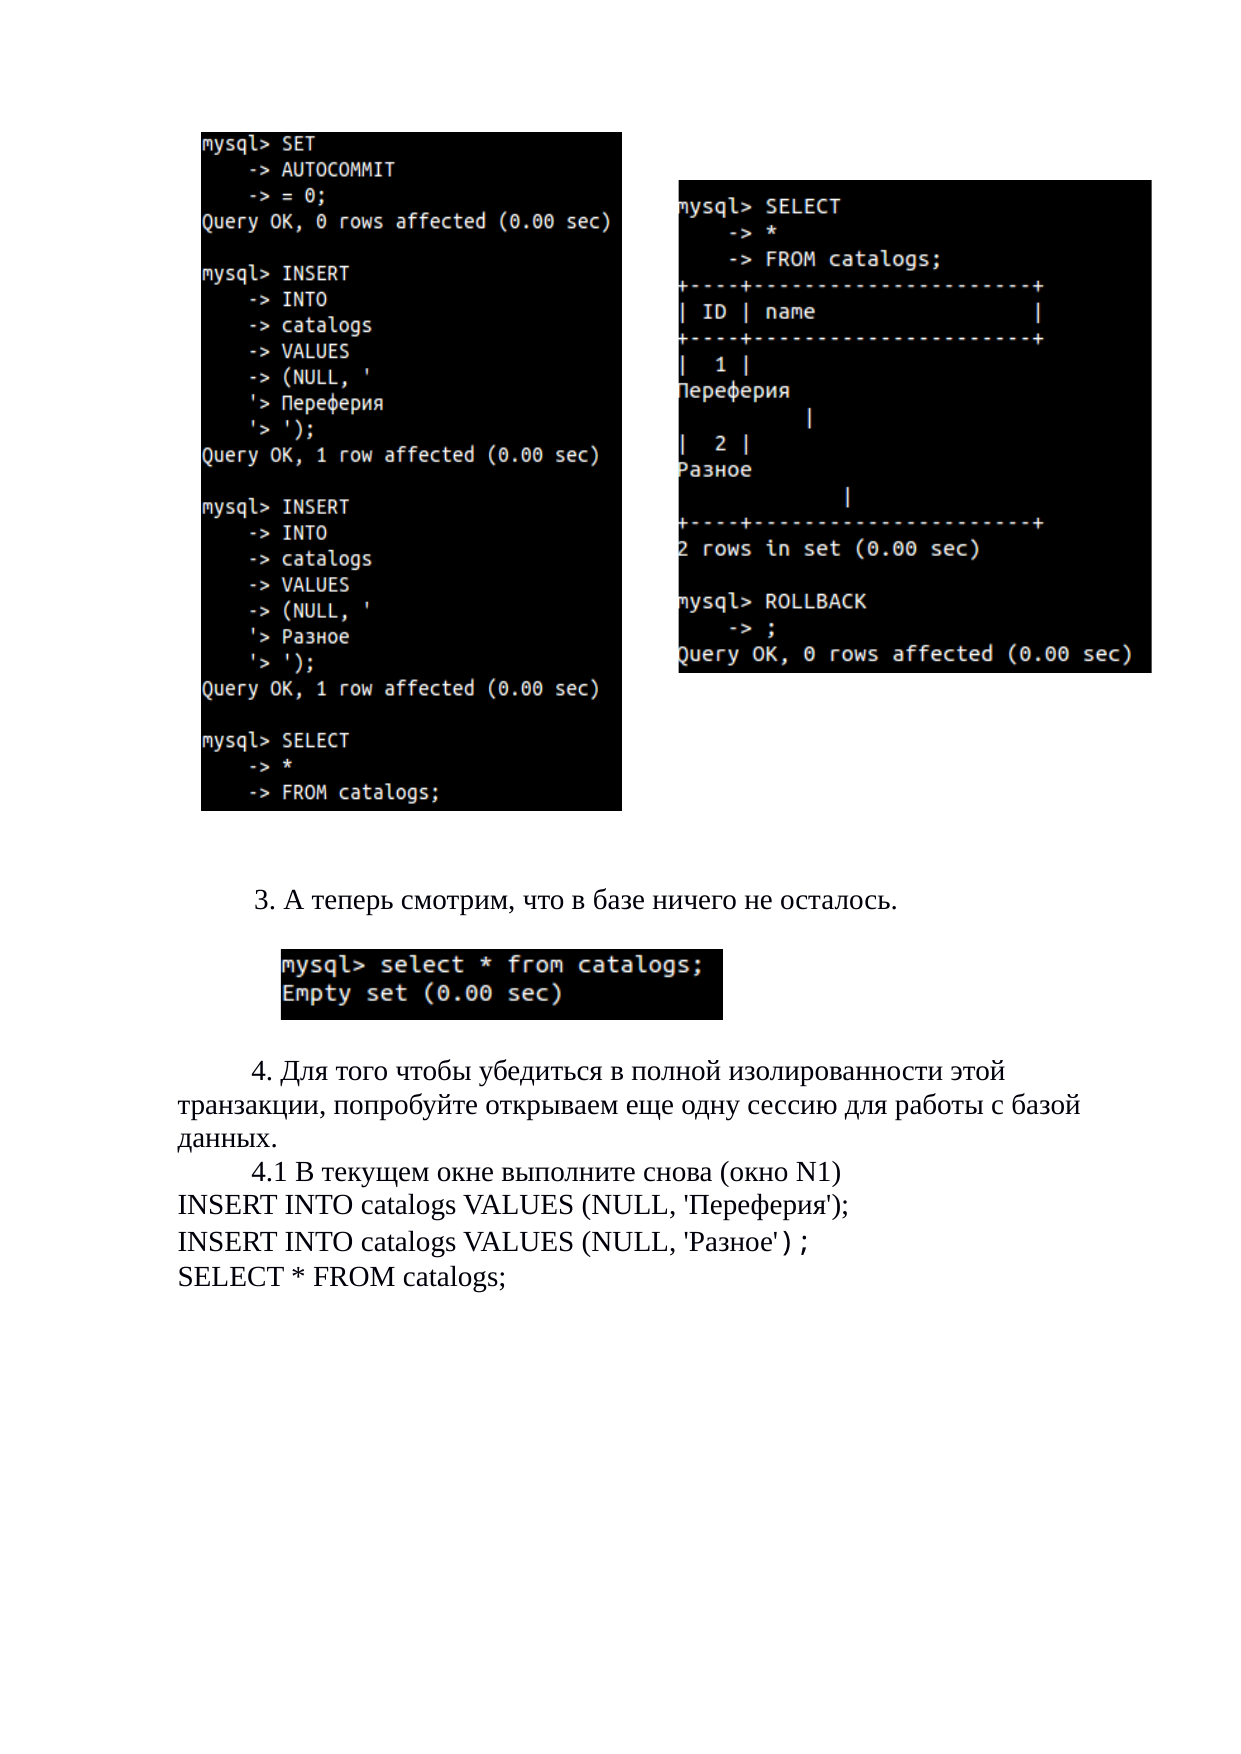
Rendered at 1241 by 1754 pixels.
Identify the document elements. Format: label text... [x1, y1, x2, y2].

picture [201, 132, 622, 811]
text INSERT INTO catalogs VALUES (NULL, 'Разное'); [177, 1221, 1152, 1259]
text 3. А теперь смотрим, что в базе ничего не осталось. [177, 882, 1152, 916]
picture [678, 180, 1152, 673]
picture [280, 949, 723, 1020]
text 4. Для того чтобы убедиться в полной изолированности этой транзакции, попробуйте открываем еще одну сессию для работы с базой данных. [177, 1053, 1152, 1154]
text INSERT INTO catalogs VALUES (NULL, 'Переферия'); [177, 1187, 1152, 1221]
text 4.1 В текущем окне выполните снова (окно N1) [177, 1154, 1152, 1187]
text SELECT * FROM catalogs; [177, 1259, 1152, 1293]
